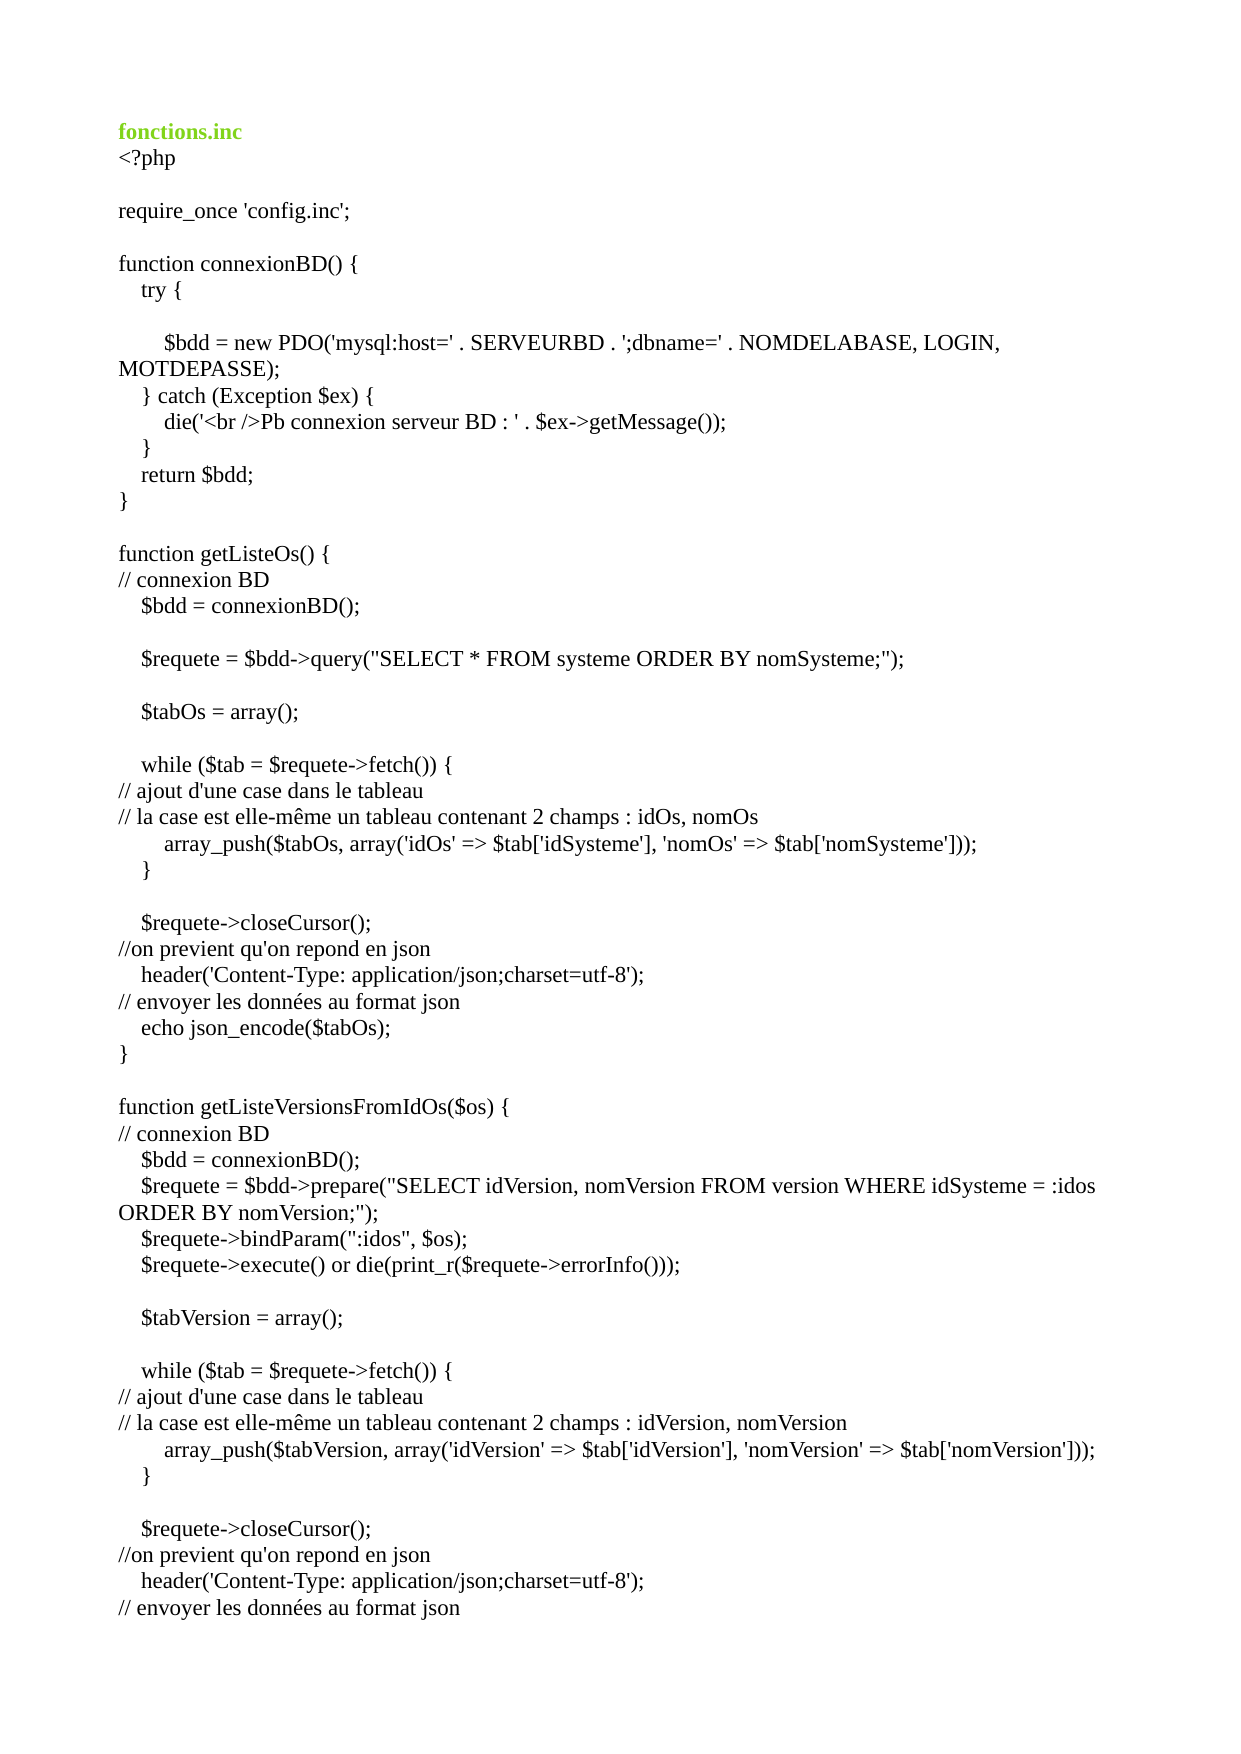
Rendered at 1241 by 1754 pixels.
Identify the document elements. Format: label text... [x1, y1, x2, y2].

text } [118, 434, 1122, 461]
text // connexion BD [118, 1119, 1122, 1146]
text // ajout d'une case dans le tableau [118, 1383, 1122, 1409]
text $requete->closeCursor(); [118, 909, 1122, 935]
text //on previent qu'on repond en json [118, 935, 1122, 961]
text // connexion BD [118, 566, 1122, 592]
text //on previent qu'on repond en json [118, 1541, 1122, 1568]
text die('<br />Pb connexion serveur BD : ' . $ex->getMessage()); [118, 408, 1122, 434]
text try { [118, 276, 1122, 303]
text array_push($tabVersion, array('idVersion' => $tab['idVersion'], 'nomVersion' => $tab['nomVersion'])); [118, 1436, 1122, 1462]
text $requete->execute() or die(print_r($requete->errorInfo())); [118, 1251, 1122, 1278]
text header('Content-Type: application/json;charset=utf-8'); [118, 1568, 1122, 1594]
text // la case est elle-même un tableau contenant 2 champs : idVersion, nomVersion [118, 1409, 1122, 1436]
text $requete = $bdd->prepare("SELECT idVersion, nomVersion FROM version WHERE idSysteme = :idos ORDER BY nomVersion;"); [118, 1172, 1122, 1225]
text } [118, 1462, 1122, 1488]
text $requete->closeCursor(); [118, 1515, 1122, 1541]
text function getListeOs() { [118, 540, 1122, 566]
text require_once 'config.inc'; [118, 197, 1122, 223]
text return $bdd; [118, 461, 1122, 487]
text $bdd = connexionBD(); [118, 1146, 1122, 1172]
text echo json_encode($tabOs); [118, 1014, 1122, 1041]
text // envoyer les données au format json [118, 988, 1122, 1014]
text // envoyer les données au format json [118, 1594, 1122, 1620]
text array_push($tabOs, array('idOs' => $tab['idSysteme'], 'nomOs' => $tab['nomSysteme'])); [118, 830, 1122, 856]
text $tabOs = array(); [118, 698, 1122, 724]
text while ($tab = $requete->fetch()) { [118, 1357, 1122, 1383]
text $requete = $bdd->query("SELECT * FROM systeme ORDER BY nomSysteme;"); [118, 645, 1122, 672]
text function getListeVersionsFromIdOs($os) { [118, 1093, 1122, 1119]
text $requete->bindParam(":idos", $os); [118, 1225, 1122, 1251]
text } catch (Exception $ex) { [118, 382, 1122, 408]
text $bdd = connexionBD(); [118, 592, 1122, 619]
text while ($tab = $requete->fetch()) { [118, 751, 1122, 777]
text $bdd = new PDO('mysql:host=' . SERVEURBD . ';dbname=' . NOMDELABASE, LOGIN, MOTDEPASSE); [118, 329, 1122, 382]
text } [118, 1041, 1122, 1067]
text // la case est elle-même un tableau contenant 2 champs : idOs, nomOs [118, 803, 1122, 830]
text function connexionBD() { [118, 250, 1122, 276]
text <?php [118, 144, 1122, 171]
text $tabVersion = array(); [118, 1304, 1122, 1330]
text header('Content-Type: application/json;charset=utf-8'); [118, 961, 1122, 988]
text } [118, 856, 1122, 882]
text // ajout d'une case dans le tableau [118, 777, 1122, 803]
text } [118, 487, 1122, 513]
text fonctions.inc [118, 118, 1122, 144]
